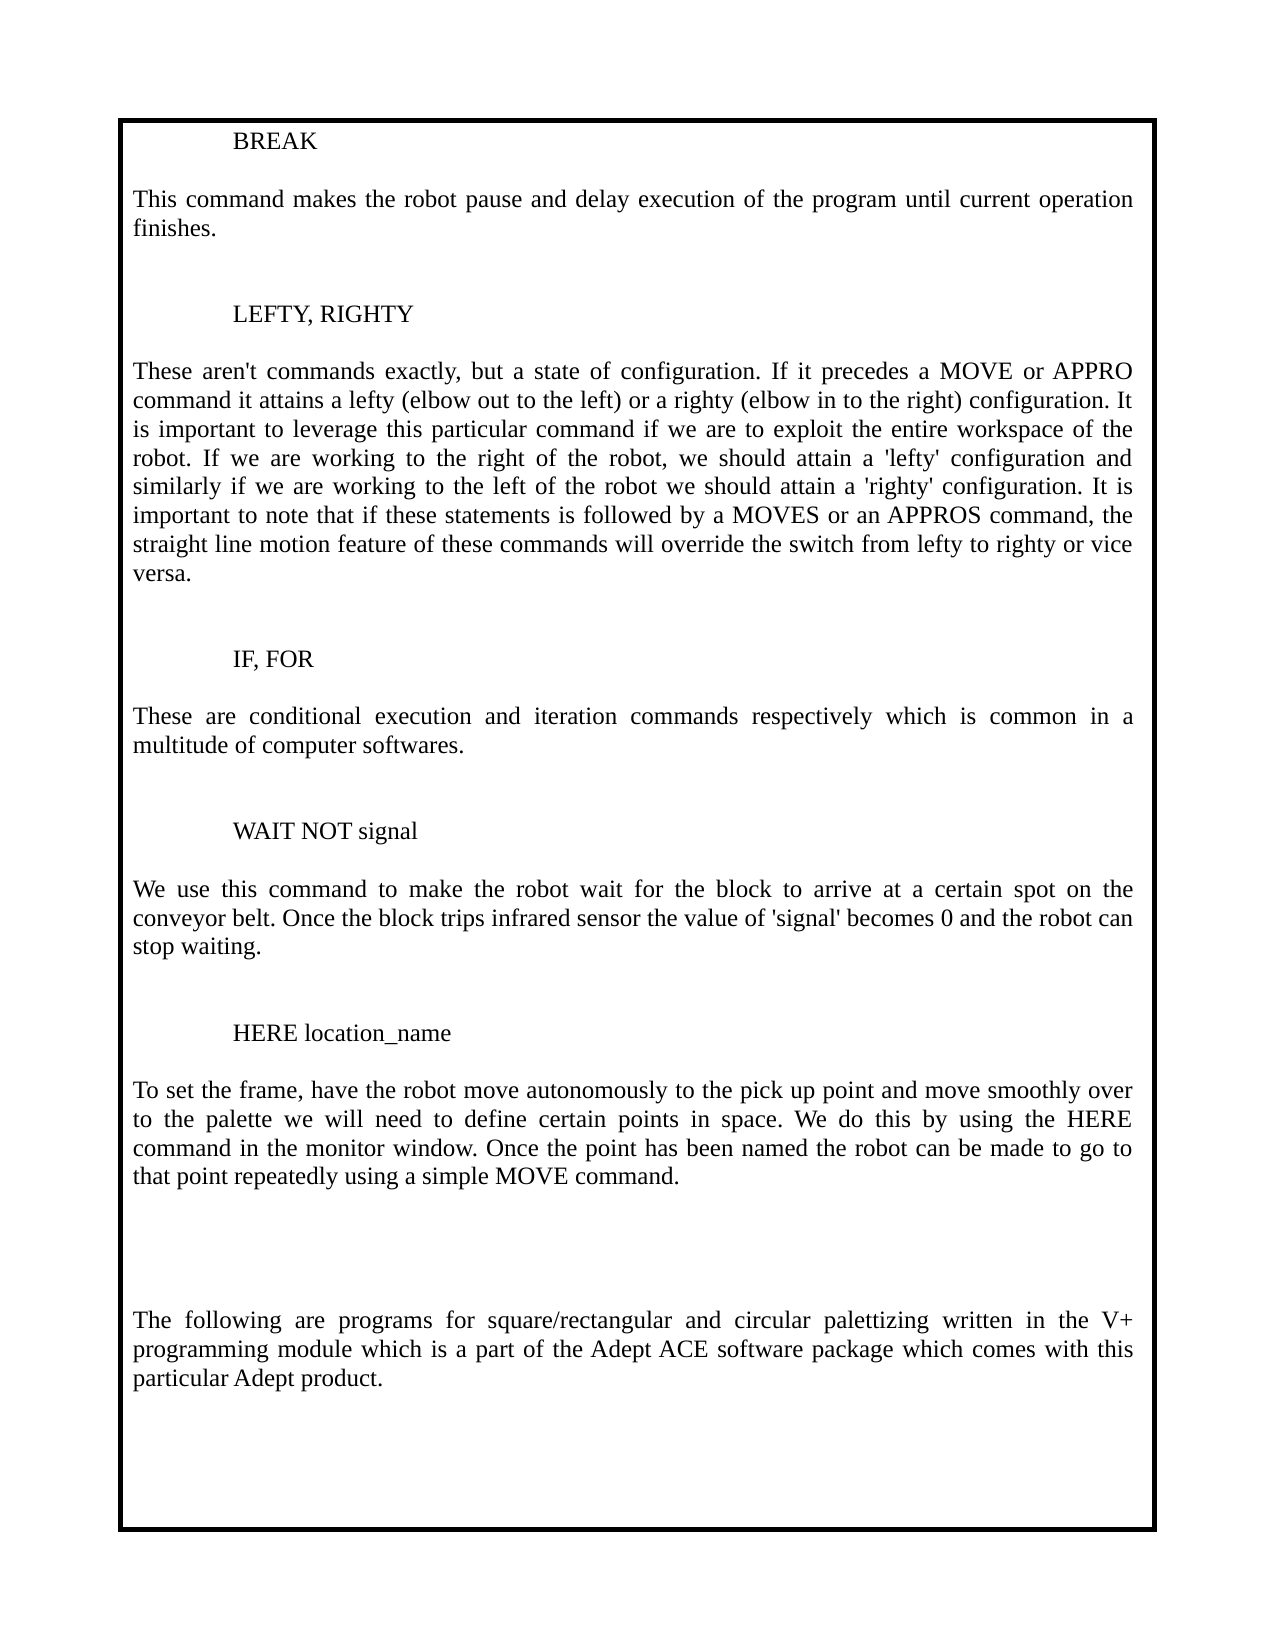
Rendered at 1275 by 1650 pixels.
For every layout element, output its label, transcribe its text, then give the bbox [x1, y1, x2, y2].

text This command makes the robot pause and delay execution of the program until current operation finishes. [133, 184, 1134, 241]
text LEFTY, RIGHTY [133, 299, 1134, 328]
text These aren't commands exactly, but a state of configuration. If it precedes a MOVE or APPRO command it attains a lefty (elbow out to the left) or a righty (elbow in to the right) configuration. It is important to leverage this particular command if we are to exploit the entire workspace of the robot. If we are working to the right of the robot, we should attain a 'lefty' configuration and similarly if we are working to the left of the robot we should attain a 'righty' configuration. It is important to note that if these statements is followed by a MOVES or an APPROS command, the straight line motion feature of these commands will override the switch from lefty to righty or vice versa. [133, 356, 1134, 586]
text We use this command to make the robot wait for the block to arrive at a certain spot on the conveyor belt. Once the block trips infrared sensor the value of 'signal' becomes 0 and the robot can stop waiting. [133, 874, 1134, 960]
text WAIT NOT signal [133, 816, 1134, 845]
text BREAK [133, 126, 1134, 155]
text To set the frame, have the robot move autonomously to the pick up point and move smoothly over to the palette we will need to define certain points in space. We do this by using the HERE command in the monitor window. Once the point has been named the robot can be made to go to that point repeatedly using a simple MOVE command. [133, 1075, 1134, 1190]
text IF, FOR [133, 644, 1134, 673]
text These are conditional execution and iteration commands respectively which is common in a multitude of computer softwares. [133, 701, 1134, 759]
text The following are programs for square/rectangular and circular palettizing written in the V+ programming module which is a part of the Adept ACE software package which comes with this particular Adept product. [133, 1305, 1134, 1391]
text HERE location_name [133, 1018, 1134, 1046]
